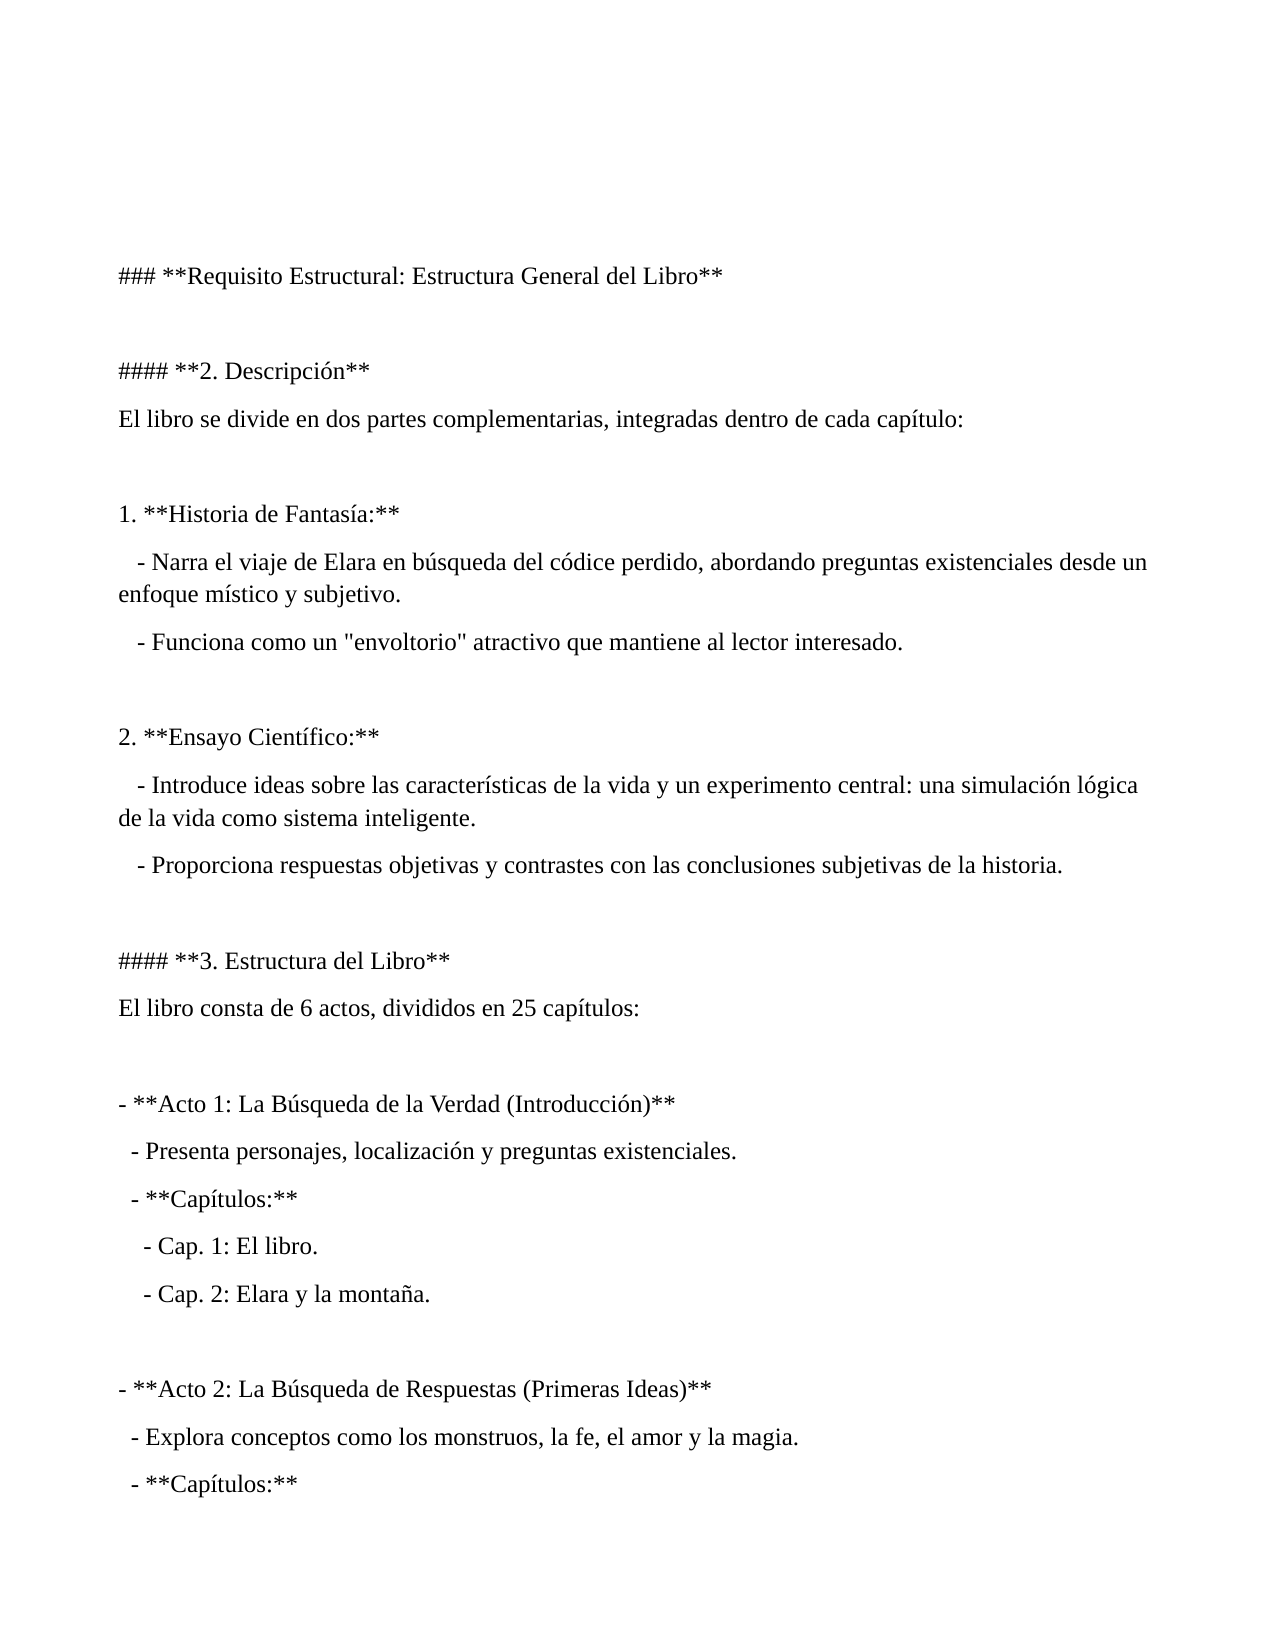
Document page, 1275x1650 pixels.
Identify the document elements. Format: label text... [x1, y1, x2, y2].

text - Cap. 2: Elara y la montaña. [118, 1279, 1157, 1308]
text - **Acto 2: La Búsqueda de Respuestas (Primeras Ideas)** [118, 1374, 1157, 1403]
text #### **3. Estructura del Libro** [118, 946, 1157, 974]
text - Narra el viaje de Elara en búsqueda del códice perdido, abordando preguntas existenciales desde un enfoque místico y subjetivo. [118, 547, 1157, 608]
text - **Capítulos:** [118, 1469, 1157, 1498]
text 1. **Historia de Fantasía:** [118, 499, 1157, 528]
text El libro se divide en dos partes complementarias, integradas dentro de cada capítulo: [118, 404, 1157, 432]
text - **Capítulos:** [118, 1184, 1157, 1213]
text ### **Requisito Estructural: Estructura General del Libro** [118, 261, 1157, 290]
text - Proporciona respuestas objetivas y contrastes con las conclusiones subjetivas de la historia. [118, 851, 1157, 879]
text - Explora conceptos como los monstruos, la fe, el amor y la magia. [118, 1422, 1157, 1451]
text - Funciona como un "envoltorio" atractivo que mantiene al lector interesado. [118, 627, 1157, 656]
text - Presenta personajes, localización y preguntas existenciales. [118, 1136, 1157, 1165]
text - **Acto 1: La Búsqueda de la Verdad (Introducción)** [118, 1089, 1157, 1117]
text 2. **Ensayo Científico:** [118, 722, 1157, 751]
text El libro consta de 6 actos, divididos en 25 capítulos: [118, 993, 1157, 1022]
text - Cap. 1: El libro. [118, 1231, 1157, 1260]
text - Introduce ideas sobre las características de la vida y un experimento central: una simulación lógica de la vida como sistema inteligente. [118, 770, 1157, 832]
text #### **2. Descripción** [118, 356, 1157, 385]
